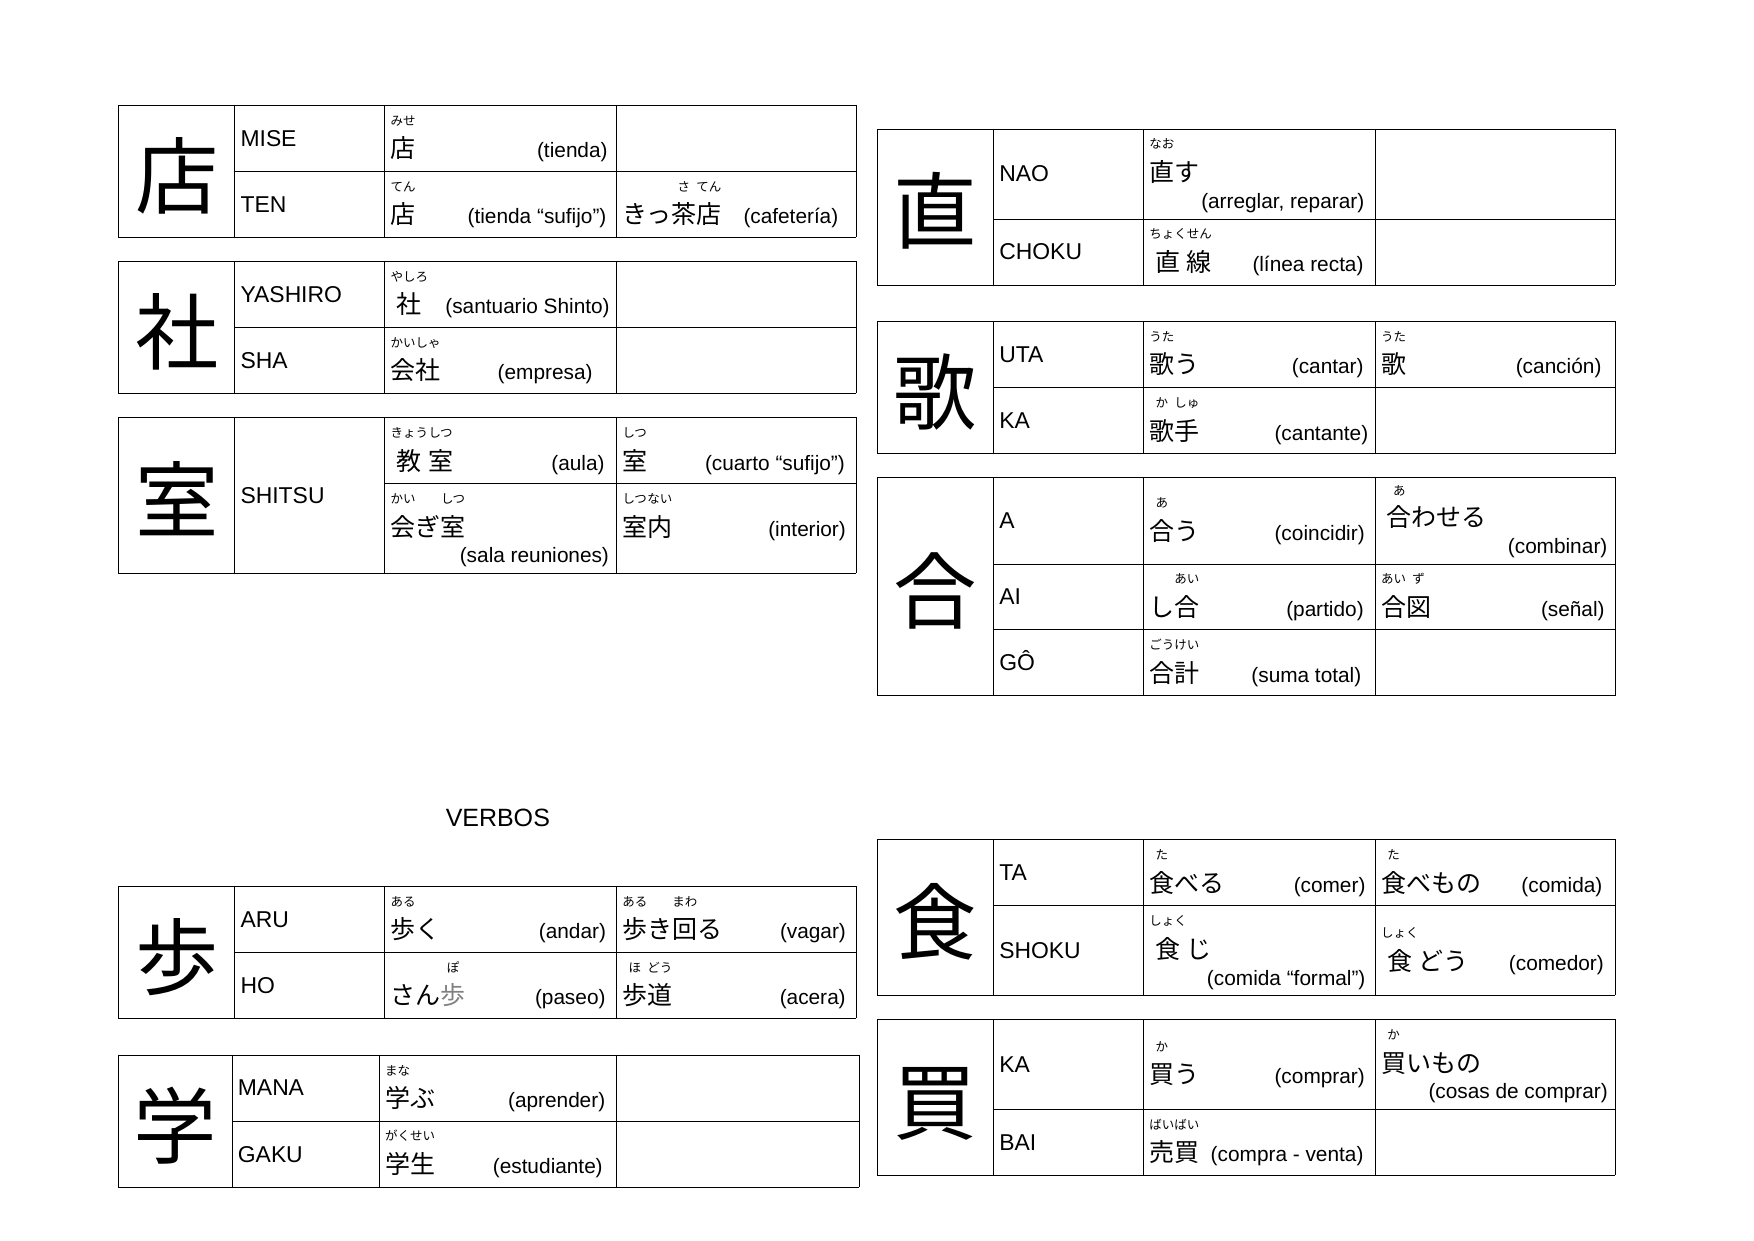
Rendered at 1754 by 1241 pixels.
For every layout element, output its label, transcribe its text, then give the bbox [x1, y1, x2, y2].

table_header 合あわせる (combinar) [1376, 478, 1615, 563]
table_cell 売ばい買ばい (compra - venta) [1144, 1110, 1375, 1175]
table_header KA [994, 1020, 1143, 1109]
text VERBOS [118, 803, 877, 832]
table_cell [1376, 630, 1615, 695]
table_cell さん歩ぽ (paseo) [385, 953, 616, 1018]
table_cell 直ちょく線せん (línea recta) [1144, 220, 1375, 284]
table_cell きっ茶さ店てん (cafetería) [617, 172, 856, 237]
table_header 店みせ (tienda) [385, 106, 616, 171]
table_header YASHIRO [235, 262, 384, 327]
table_header [1376, 130, 1615, 218]
table_cell AI [994, 565, 1143, 629]
table_cell SHA [235, 328, 384, 393]
table_header 店 [119, 106, 234, 237]
table_header 直 [878, 130, 993, 284]
table_header 歌 [878, 322, 993, 453]
table_header [617, 1056, 859, 1121]
table_header 食 [878, 840, 993, 995]
table_header 直なおす (arreglar, reparar) [1144, 130, 1375, 218]
table_header UTA [994, 322, 1143, 387]
table_header 買かう (comprar) [1144, 1020, 1375, 1109]
table_header MANA [233, 1056, 379, 1121]
table_cell 会かい社しゃ (empresa) [385, 328, 616, 393]
table_cell [1376, 1110, 1615, 1175]
table_header 室 [119, 418, 234, 573]
table_header 食たべもの (comida) [1376, 840, 1615, 905]
table_cell [1376, 220, 1615, 284]
table_header 学 [119, 1056, 232, 1187]
table_header SHITSU [235, 418, 384, 573]
table_cell 歩ほ道どう (acera) [617, 953, 856, 1018]
table_header 合 [878, 478, 993, 695]
table_cell 会かいぎ室しつ (sala reuniones) [385, 484, 616, 573]
table_header 買かいもの (cosas de comprar) [1376, 1020, 1615, 1109]
table_cell HO [235, 953, 384, 1018]
table_header 学まなぶ (aprender) [380, 1056, 616, 1121]
table_header 社 [119, 262, 234, 393]
table_cell 食しょくじ (comida “formal”) [1144, 906, 1375, 995]
table_header A [994, 478, 1143, 563]
table_header 歩あるく (andar) [385, 887, 616, 952]
table_header 歌うた (canción) [1376, 322, 1615, 387]
table_cell SHOKU [994, 906, 1143, 995]
table_cell [617, 328, 856, 393]
table_cell KA [994, 388, 1143, 453]
table_cell 店てん (tienda “sufijo”) [385, 172, 616, 237]
table_cell 合ごう計けい (suma total) [1144, 630, 1375, 695]
table_header MISE [235, 106, 384, 171]
table_header 歩あるき回まわる (vagar) [617, 887, 856, 952]
table_header 社やしろ (santuario Shinto) [385, 262, 616, 327]
table_header TA [994, 840, 1143, 905]
table_cell 室しつ内ない (interior) [617, 484, 856, 573]
table_cell GAKU [233, 1122, 379, 1187]
table_cell 食しょくどう (comedor) [1376, 906, 1615, 995]
table_header 買 [878, 1020, 993, 1175]
table_header ARU [235, 887, 384, 952]
table_cell [617, 1122, 859, 1187]
table_cell [1376, 388, 1615, 453]
table_header [617, 262, 856, 327]
table_cell TEN [235, 172, 384, 237]
table_header [617, 106, 856, 171]
table_cell 合あい図ず (señal) [1376, 565, 1615, 629]
table_cell BAI [994, 1110, 1143, 1175]
table_cell CHOKU [994, 220, 1143, 284]
table_cell し合あい (partido) [1144, 565, 1375, 629]
table_header 歩 [119, 887, 234, 1018]
table_cell GÔ [994, 630, 1143, 695]
table_header 室しつ (cuarto “sufijo”) [617, 418, 856, 483]
table_header 教きょう室しつ (aula) [385, 418, 616, 483]
table_cell 歌か手しゅ (cantante) [1144, 388, 1375, 453]
table_header 食たべる (comer) [1144, 840, 1375, 905]
table_header 合あう (coincidir) [1144, 478, 1375, 563]
table_cell 学がく生せい (estudiante) [380, 1122, 616, 1187]
table_header 歌うたう (cantar) [1144, 322, 1375, 387]
table_header NAO [994, 130, 1143, 218]
